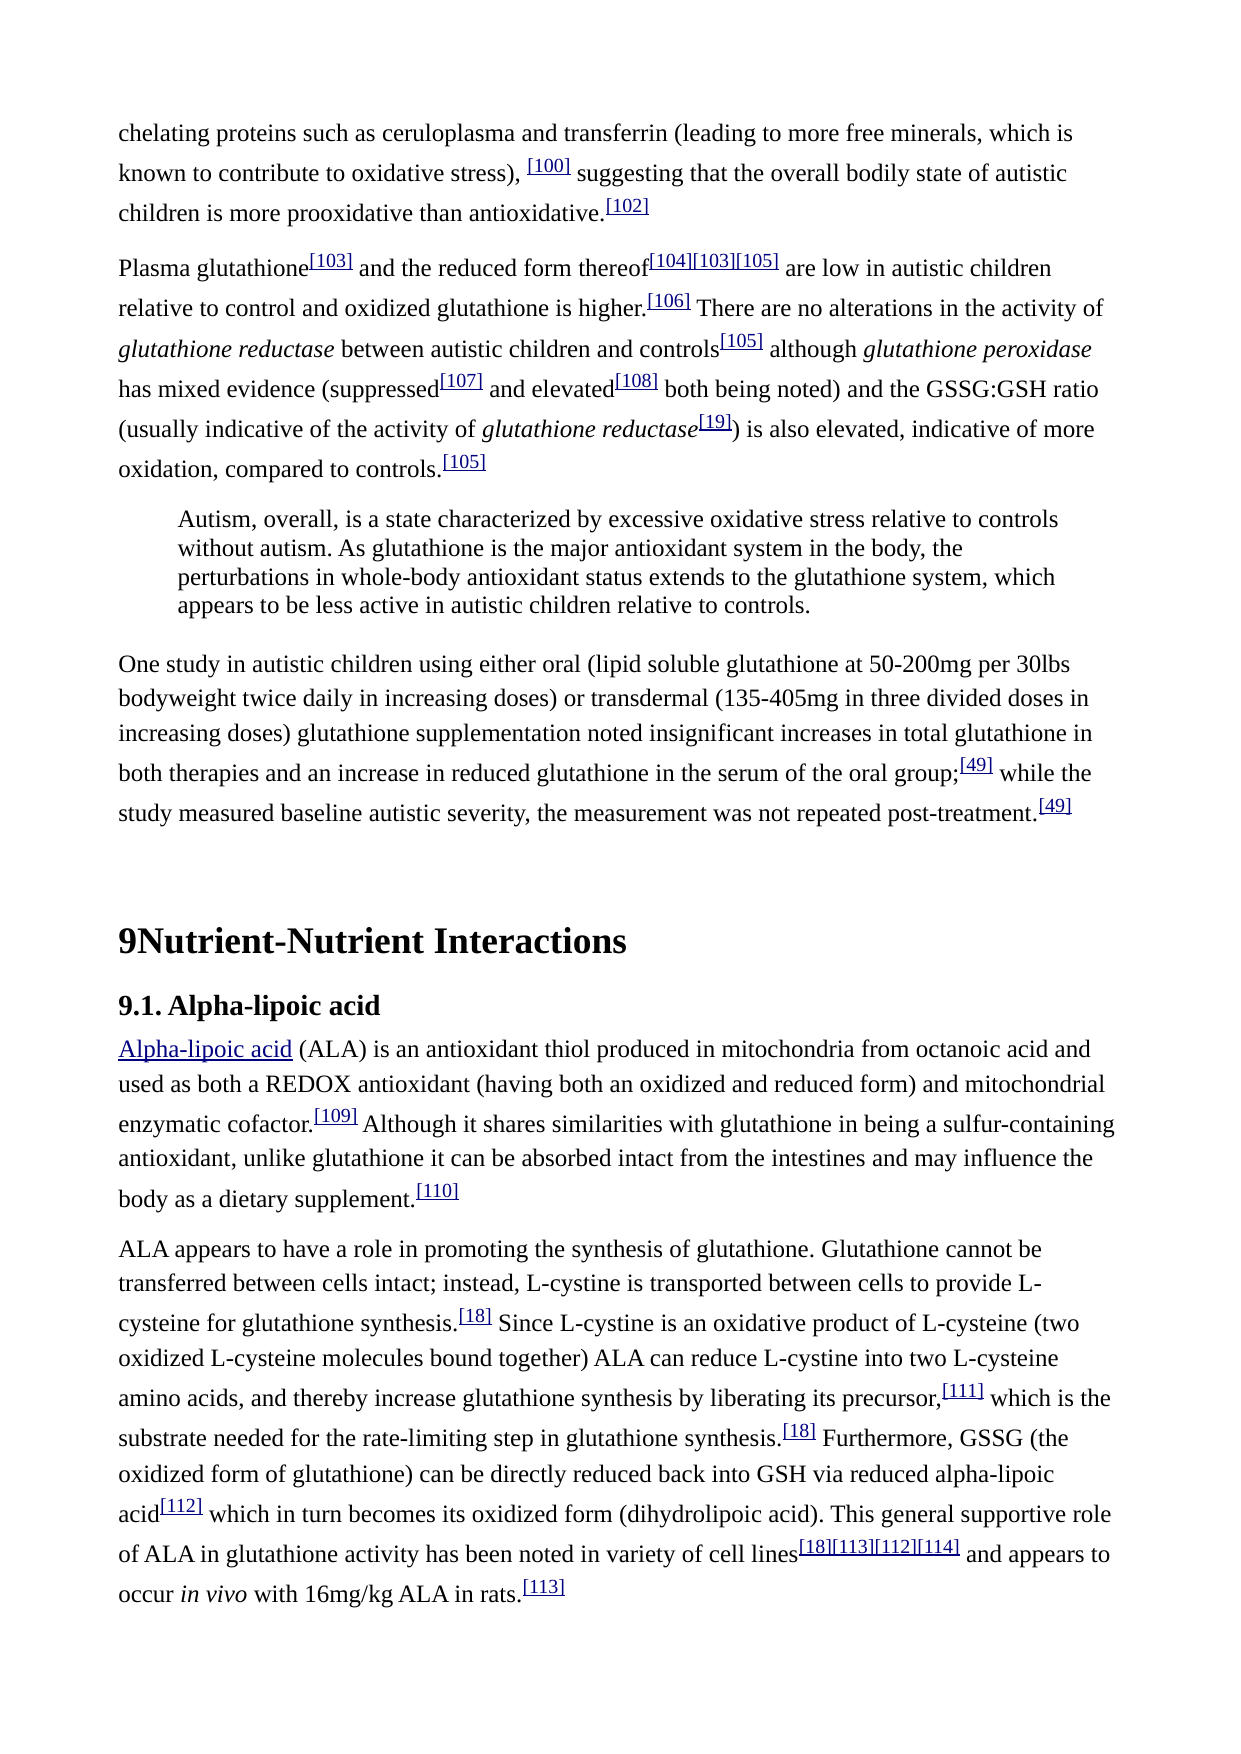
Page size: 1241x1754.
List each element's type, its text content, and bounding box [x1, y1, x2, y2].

text ALA appears to have a role in promoting the synthesis of glutathione. Glutathione cannot be transferred between cells intact; instead, L-cystine is transported between cells to provide L-cysteine for glutathione synthesis.[18] Since L-cystine is an oxidative product of L-cysteine (two oxidized L-cysteine molecules bound together) ALA can reduce L-cystine into two L-cysteine amino acids, and thereby increase glutathione synthesis by liberating its precursor,[111] which is the substrate needed for the rate-limiting step in glutathione synthesis.[18] Furthermore, GSSG (the oxidized form of glutathione) can be directly reduced back into GSH via reduced alpha-lipoic acid[112] which in turn becomes its oxidized form (dihydrolipoic acid). This general supportive role of ALA in glutathione activity has been noted in variety of cell lines[18][113][112][114] and appears to occur in vivo with 16mg/kg ALA in rats.[113] [118, 1234, 1122, 1608]
subtitle 9Nutrient-Nutrient Interactions [118, 918, 1122, 961]
subtitle 9.1. Alpha-lipoic acid [118, 988, 1122, 1022]
text Autism, overall, is a state characterized by excessive oxidative stress relative to controls without autism. As glutathione is the major antioxidant system in the body, the perturbations in whole-body antioxidant status extends to the glutathione system, which appears to be less active in autistic children relative to controls. [177, 504, 1063, 619]
text chelating proteins such as ceruloplasma and transferrin (leading to more free minerals, which is known to contribute to oxidative stress), [100] suggesting that the overall bodily state of autistic children is more prooxidative than antioxidative.[102] [118, 118, 1122, 227]
text One study in autistic children using either oral (lipid soluble glutathione at 50-200mg per 30lbs bodyweight twice daily in increasing doses) or transdermal (135-405mg in three divided doses in increasing doses) glutathione supplementation noted insignificant increases in total glutathione in both therapies and an increase in reduced glutathione in the serum of the oral group;[49] while the study measured baseline autistic severity, the measurement was not repeated post-treatment.[49] [118, 649, 1122, 827]
text Plasma glutathione[103] and the reduced form thereof[104][103][105] are low in autistic children relative to control and oxidized glutathione is higher.[106] There are no alterations in the activity of glutathione reductase between autistic children and controls[105] although glutathione peroxidase has mixed evidence (suppressed[107] and elevated[108] both being noted) and the GSSG:GSH ratio (usually indicative of the activity of glutathione reductase[19]) is also elevated, indicative of more oxidation, compared to controls.[105] [118, 248, 1122, 483]
text Alpha-lipoic acid (ALA) is an antioxidant thiol produced in mitochondria from octanoic acid and used as both a REDOX antioxidant (having both an oxidized and reduced form) and mitochondrial enzymatic cofactor.[109] Although it shares similarities with glutathione in being a sulfur-containing antioxidant, unlike glutathione it can be absorbed intact from the intestines and may influence the body as a dietary supplement.[110] [118, 1034, 1122, 1212]
